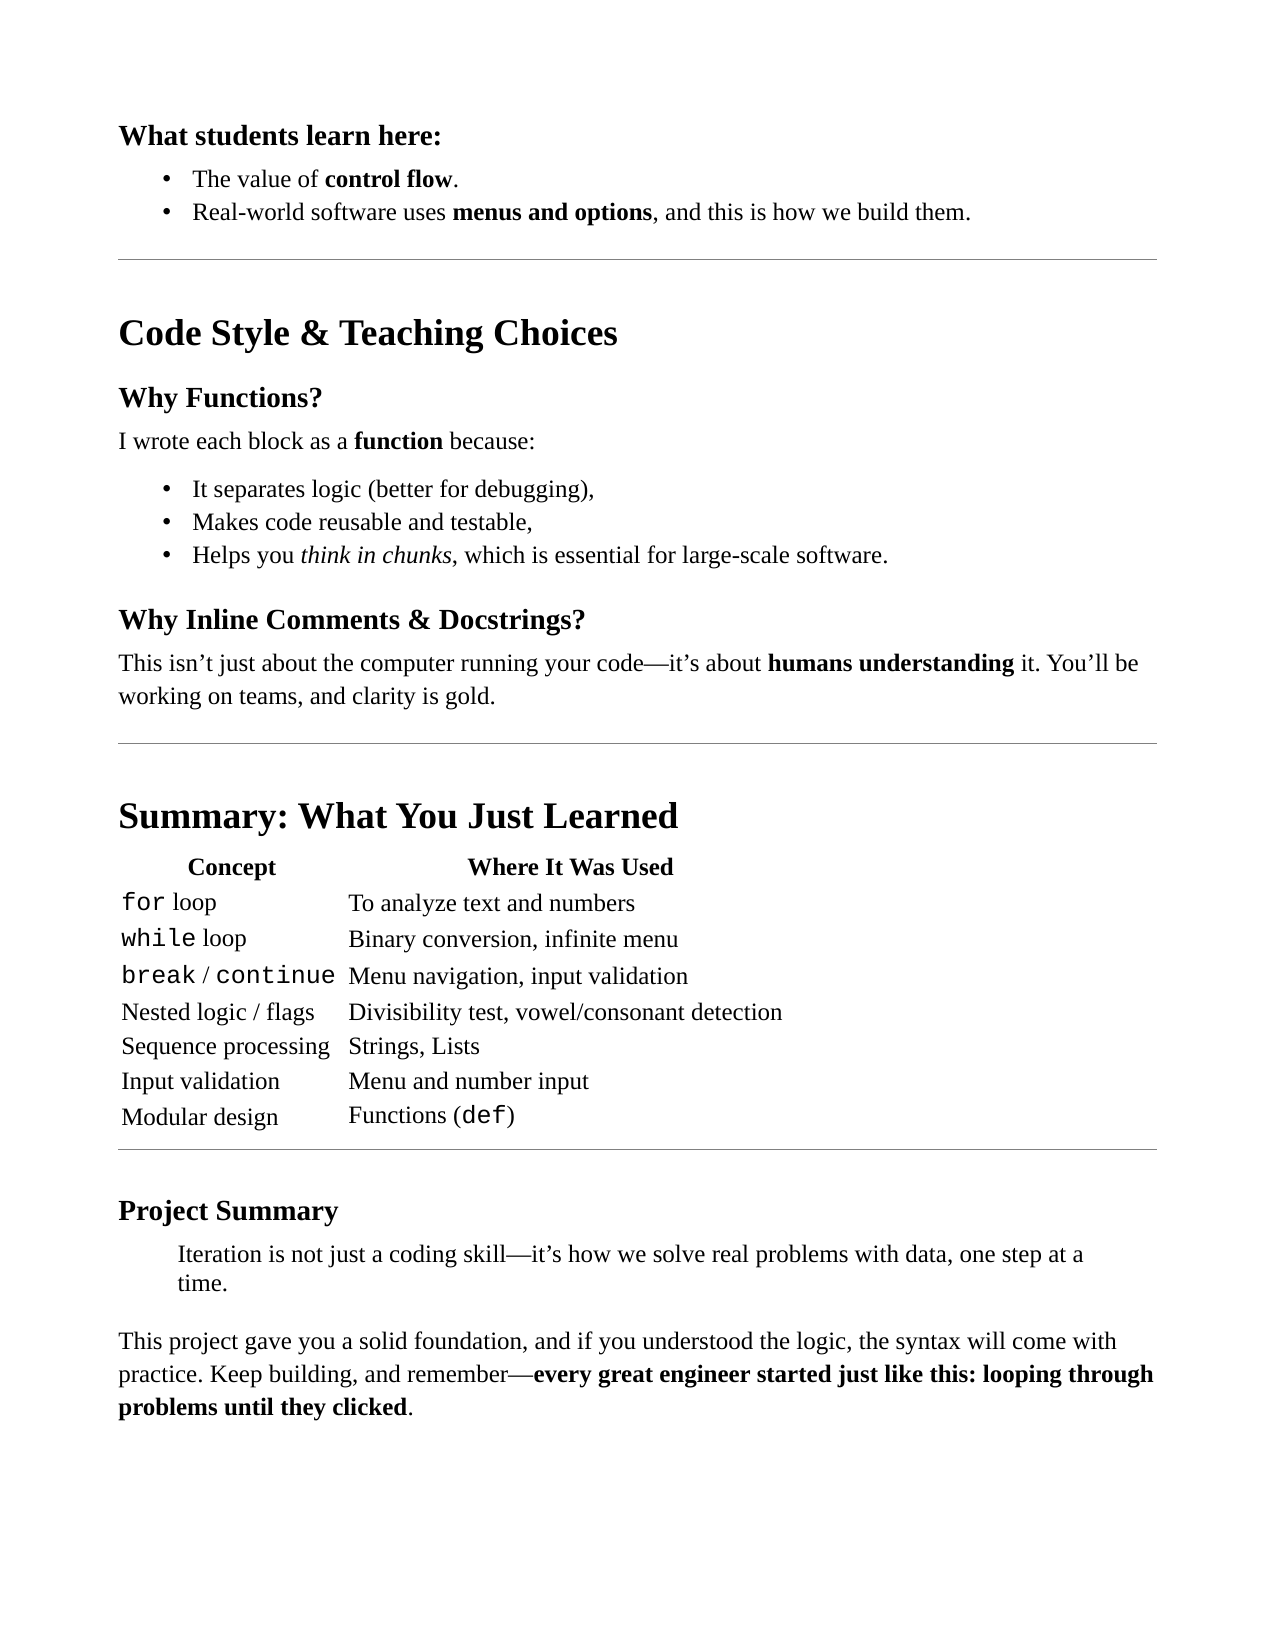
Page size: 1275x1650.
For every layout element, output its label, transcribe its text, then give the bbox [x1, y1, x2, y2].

subtitle What students learn here: [118, 118, 1157, 152]
table_cell Menu and number input [345, 1063, 796, 1098]
subtitle Project Summary [118, 1193, 1157, 1227]
text This isn’t just about the computer running your code—it’s about humans understanding it. You’ll be working on teams, and clarity is gold. [118, 648, 1157, 710]
subtitle Why Inline Comments & Docstrings? [118, 602, 1157, 636]
table_cell Divisibility test, vowel/consonant detection [345, 994, 796, 1028]
table_cell Binary conversion, infinite menu [345, 921, 796, 957]
table_cell for loop [118, 884, 345, 921]
table_header Where It Was Used [345, 849, 796, 884]
table_cell Sequence processing [118, 1029, 345, 1063]
table_cell Input validation [118, 1063, 345, 1098]
table_cell Strings, Lists [345, 1029, 796, 1063]
table_header Concept [118, 849, 345, 884]
subtitle Summary: What You Just Learned [118, 794, 1157, 837]
list Makes code reusable and testable, [162, 507, 1157, 536]
text I wrote each block as a function because: [118, 426, 1157, 455]
text Iteration is not just a coding skill—it’s how we solve real problems with data, one step at a time. [177, 1239, 1098, 1297]
subtitle Why Functions? [118, 380, 1157, 414]
table_cell Nested logic / flags [118, 994, 345, 1028]
table_cell To analyze text and numbers [345, 884, 796, 921]
list Helps you think in chunks, which is essential for large-scale software. [162, 540, 1157, 568]
subtitle Code Style & Teaching Choices [118, 310, 1157, 353]
list Real-world software uses menus and options, and this is how we build them. [162, 197, 1157, 226]
table_cell Modular design [118, 1098, 345, 1134]
table_cell while loop [118, 921, 345, 957]
list It separates logic (better for debugging), [162, 474, 1157, 502]
table_cell break / continue [118, 957, 345, 994]
table_cell Menu navigation, input validation [345, 957, 796, 994]
text This project gave you a solid foundation, and if you understood the logic, the syntax will come with practice. Keep building, and remember—every great engineer started just like this: looping through problems until they clicked. [118, 1326, 1157, 1421]
list The value of control flow. [162, 164, 1157, 193]
table_cell Functions (def) [345, 1098, 796, 1134]
